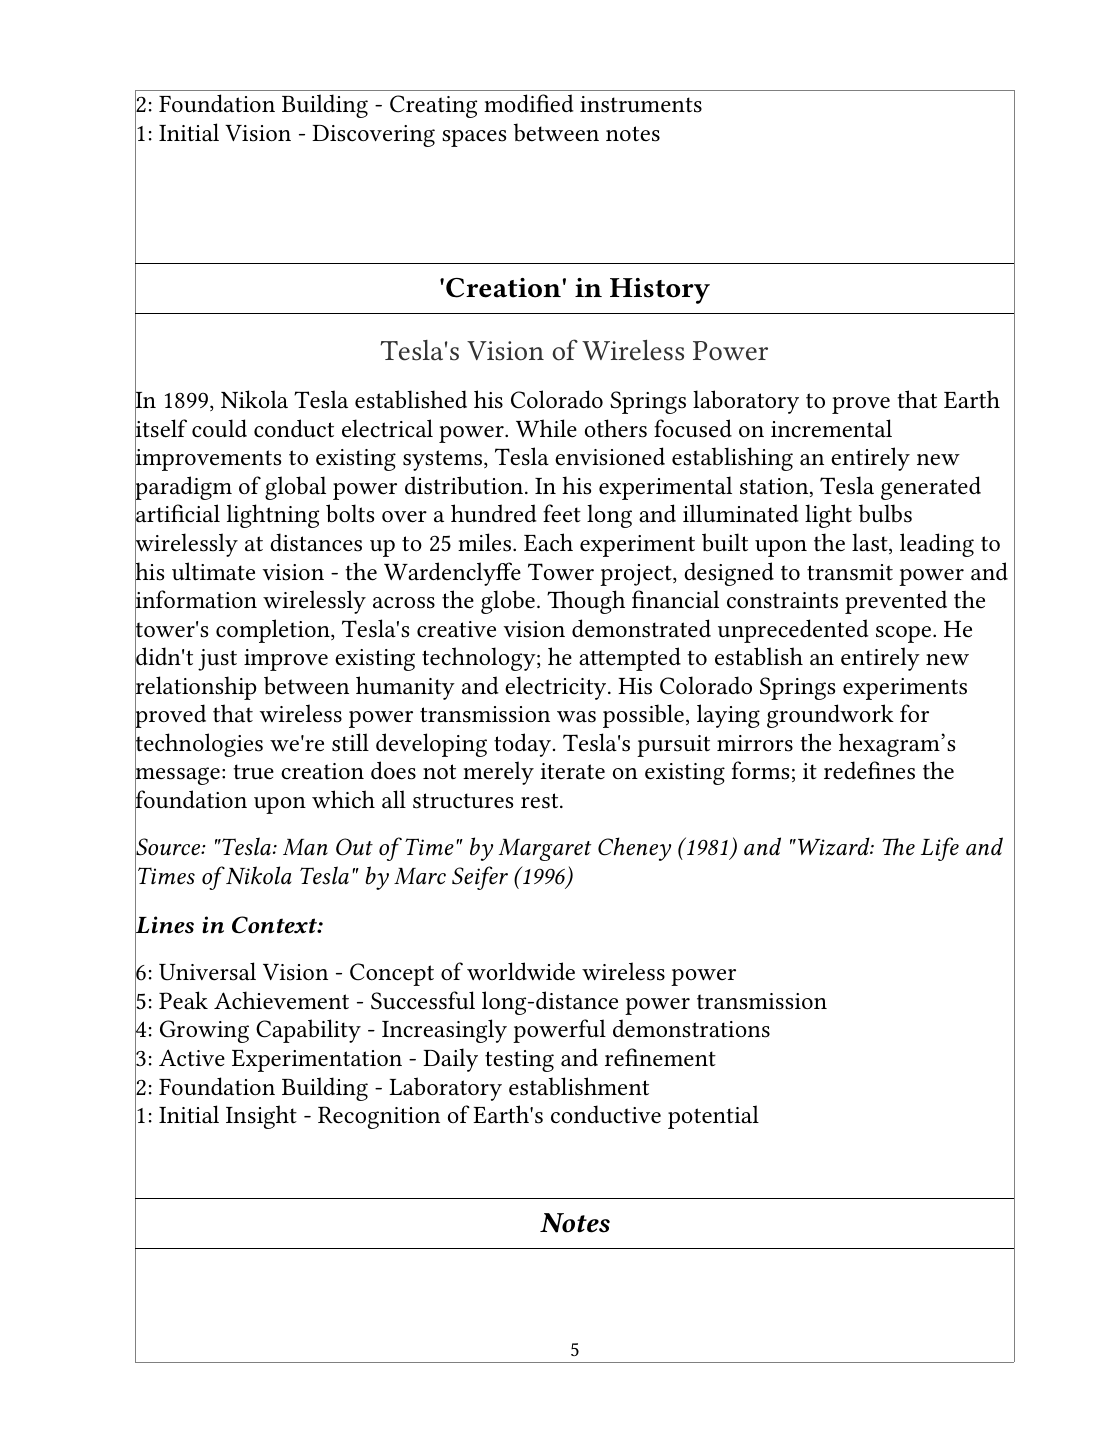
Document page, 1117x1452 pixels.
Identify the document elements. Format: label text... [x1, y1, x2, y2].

text In 1899, Nikola Tesla established his Colorado Springs laboratory to prove that Earth itself could conduct electrical power. While others focused on incremental improvements to existing systems, Tesla envisioned establishing an entirely new paradigm of global power distribution. In his experimental station, Tesla generated artificial lightning bolts over a hundred feet long and illuminated light bulbs wirelessly at distances up to 25 miles. Each experiment built upon the last, leading to his ultimate vision - the Wardenclyffe Tower project, designed to transmit power and information wirelessly across the globe. Though financial constraints prevented the tower's completion, Tesla's creative vision demonstrated unprecedented scope. He didn't just improve existing technology; he attempted to establish an entirely new relationship between humanity and electricity. His Colorado Springs experiments proved that wireless power transmission was possible, laying groundwork for technologies we're still developing today. Tesla's pursuit mirrors the hexagram’s message: true creation does not merely iterate on existing forms; it redefines the foundation upon which all structures rest. [136, 386, 1014, 814]
subtitle Notes [136, 1199, 1014, 1248]
subtitle 'Creation' in History [136, 264, 1014, 313]
subtitle Lines in Context: [136, 911, 1014, 940]
subtitle Tesla's Vision of Wireless Power [136, 334, 1014, 368]
text 2: Foundation Building - Creating modified instruments 1: Initial Vision - Discovering spaces between notes [136, 91, 1014, 147]
text 6: Universal Vision - Concept of worldwide wireless power 5: Peak Achievement - Successful long-distance power transmission 4: Growing Capability - Increasingly powerful demonstrations 3: Active Experimentation - Daily testing and refinement 2: Foundation Building - Laboratory establishment 1: Initial Insight - Recognition of Earth's conductive potential [136, 958, 1014, 1130]
text Source: "Tesla: Man Out of Time" by Margaret Cheney (1981) and "Wizard: The Life and Times of Nikola Tesla" by Marc Seifer (1996) [136, 833, 1014, 890]
